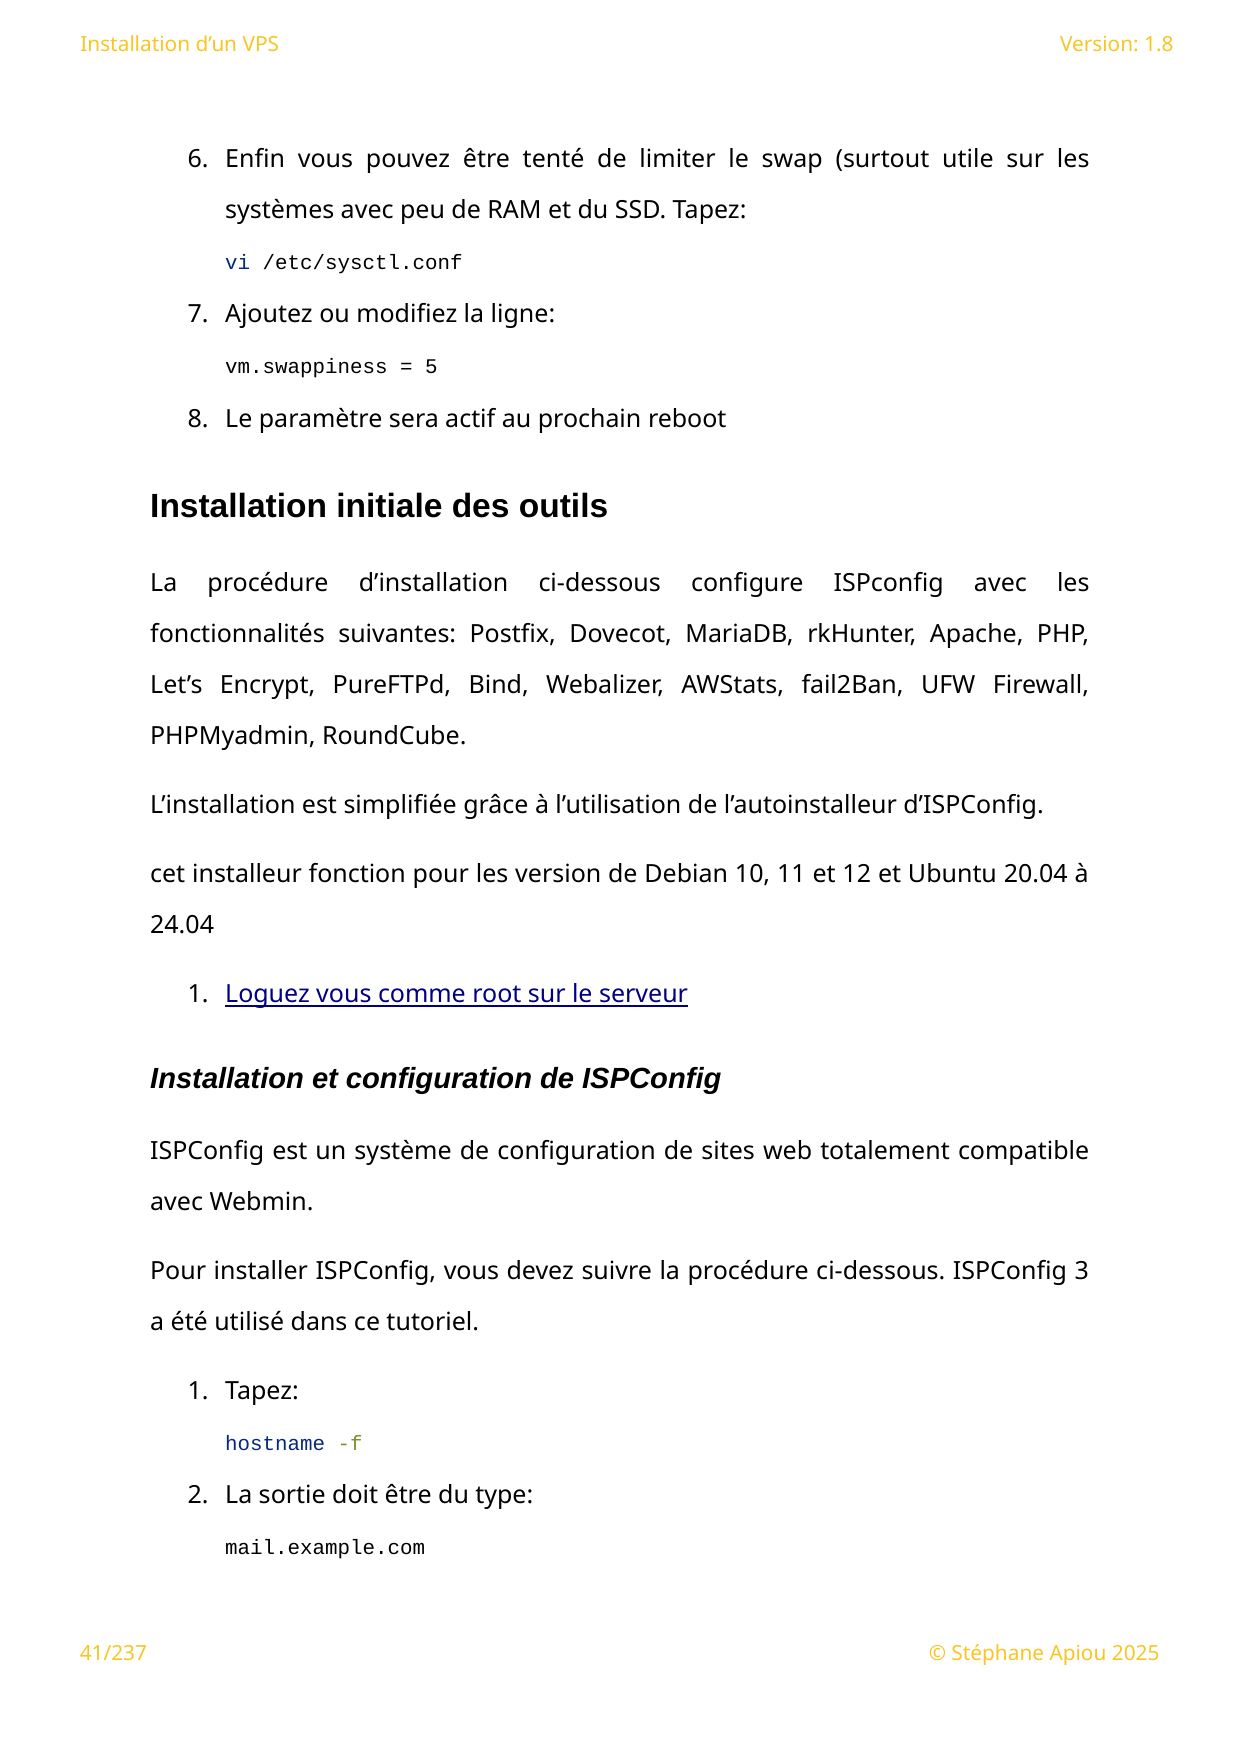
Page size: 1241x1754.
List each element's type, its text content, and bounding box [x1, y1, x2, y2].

text cet installeur fonction pour les version de Debian 10, 11 et 12 et Ubuntu 20.04 à 24.04 [150, 856, 1090, 941]
list Tapez: [187, 1373, 1090, 1407]
subtitle Installation initiale des outils [150, 486, 1090, 524]
list Enfin vous pouvez être tenté de limiter le swap (surtout utile sur les systèmes avec peu de RAM et du SSD. Tapez: [187, 141, 1090, 226]
list Loguez vous comme root sur le serveur [187, 976, 1090, 1010]
list hostname -f [187, 1433, 1090, 1456]
subtitle Installation et configuration de ISPConfig [150, 1061, 1090, 1094]
list vm.swappiness = 5 [187, 356, 1090, 380]
text ISPConfig est un système de configuration de sites web totalement compatible avec Webmin. [150, 1133, 1090, 1218]
list Ajoutez ou modifiez la ligne: [187, 296, 1090, 330]
list La sortie doit être du type: [187, 1477, 1090, 1511]
text L’installation est simplifiée grâce à l’utilisation de l’autoinstalleur d’ISPConfig. [150, 787, 1090, 821]
list vi /etc/sysctl.conf [187, 252, 1090, 275]
text Pour installer ISPConfig, vous devez suivre la procédure ci-dessous. ISPConfig 3 a été utilisé dans ce tutoriel. [150, 1253, 1090, 1338]
text La procédure d’installation ci-dessous configure ISPconfig avec les fonctionnalités suivantes: Postfix, Dovecot, MariaDB, rkHunter, Apache, PHP, Let’s Encrypt, PureFTPd, Bind, Webalizer, AWStats, fail2Ban, UFW Firewall, PHPMyadmin, RoundCube. [150, 565, 1090, 752]
list mail.example.com [187, 1537, 1090, 1561]
list Le paramètre sera actif au prochain reboot [187, 401, 1090, 434]
